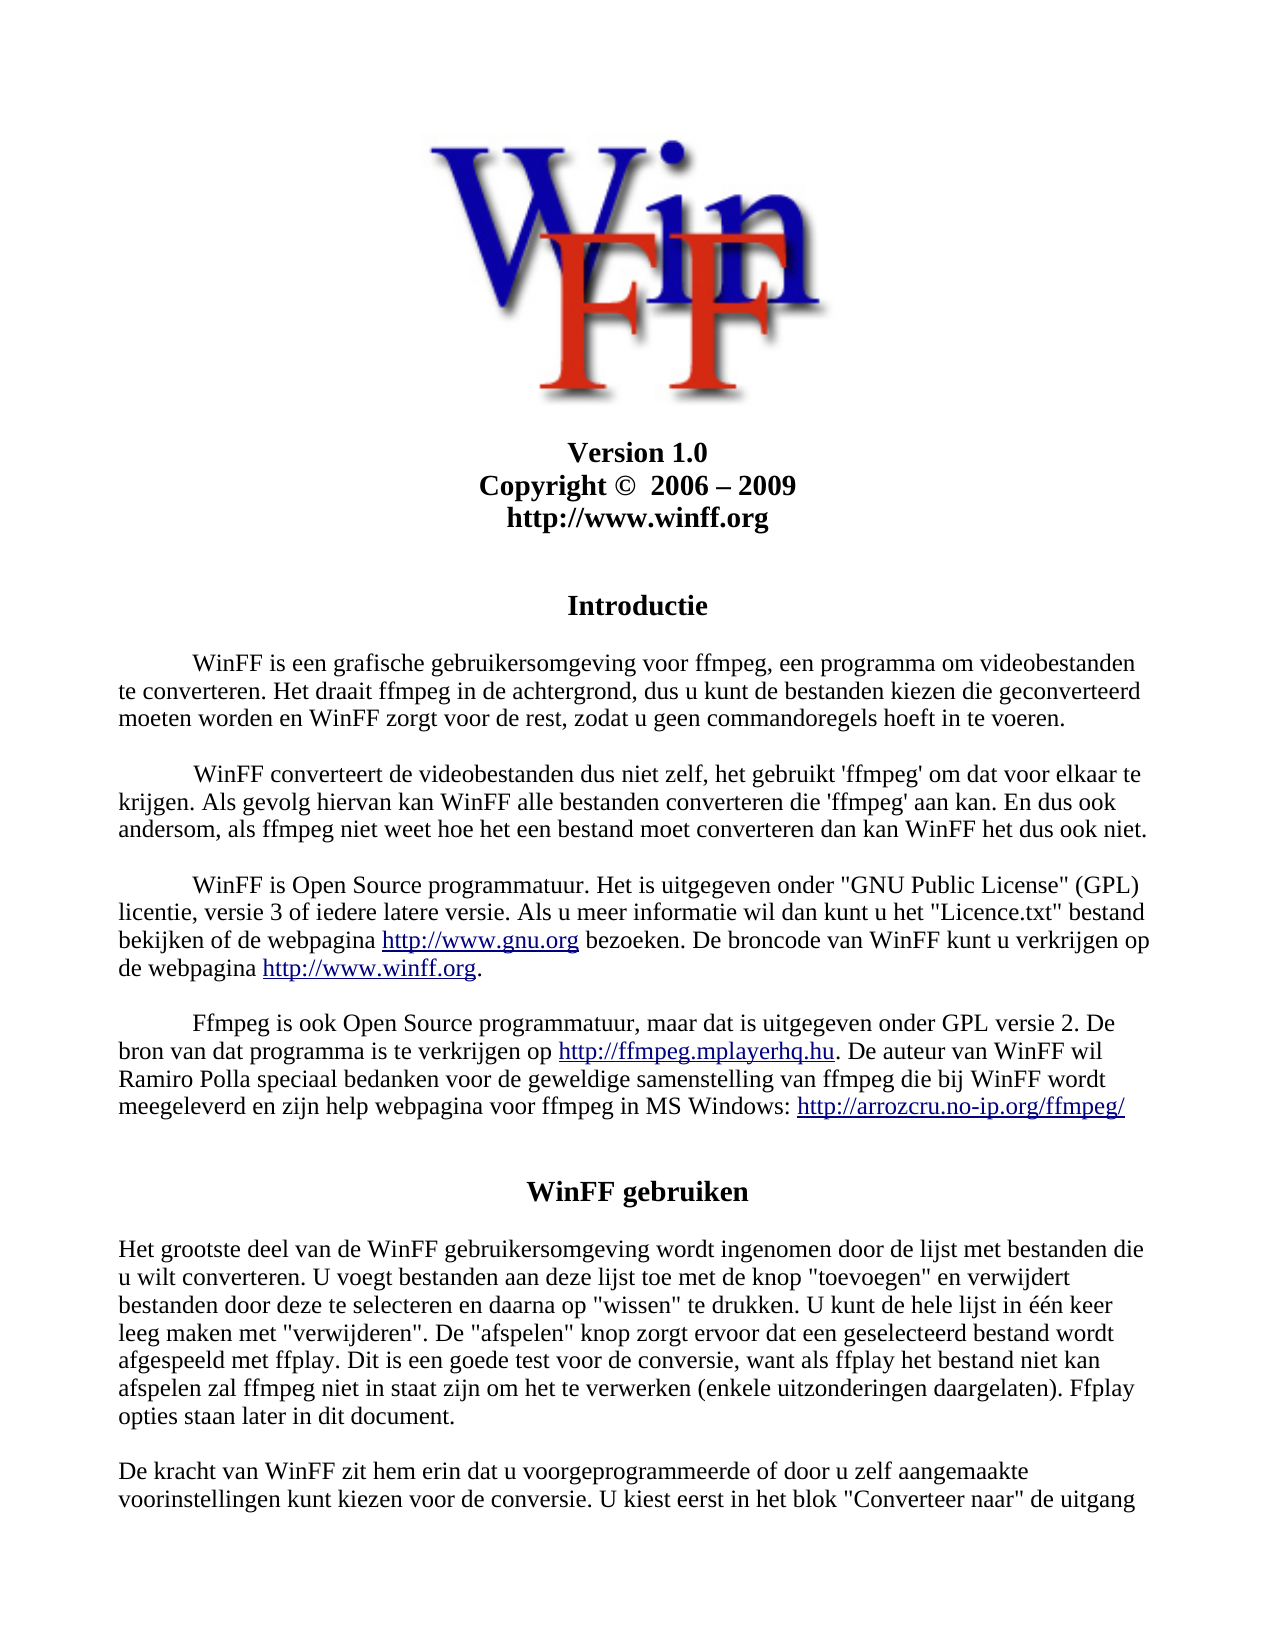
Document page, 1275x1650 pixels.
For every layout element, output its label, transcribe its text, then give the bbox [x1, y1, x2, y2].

text De kracht van WinFF zit hem erin dat u voorgeprogrammeerde of door u zelf aangemaakte voorinstellingen kunt kiezen voor de conversie. U kiest eerst in het blok "Converteer naar" de uitgang [118, 1457, 1157, 1513]
text Het grootste deel van de WinFF gebruikersomgeving wordt ingenomen door de lijst met bestanden die u wilt converteren. U voegt bestanden aan deze lijst toe met de knop "toevoegen" en verwijdert bestanden door deze te selecteren en daarna op "wissen" te drukken. U kunt de hele lijst in één keer leeg maken met "verwijderen". De "afspelen" knop zorgt ervoor dat een geselecteerd bestand wordt afgespeeld met ffplay. Dit is een goede test voor de conversie, want als ffplay het bestand niet kan afspelen zal ffmpeg niet in staat zijn om het te verwerken (enkele uitzonderingen daargelaten). Ffplay opties staan later in dit document. [118, 1236, 1157, 1429]
text Ffmpeg is ook Open Source programmatuur, maar dat is uitgegeven onder GPL versie 2. De bron van dat programma is te verkrijgen op http://ffmpeg.mplayerhq.hu. De auteur van WinFF wil Ramiro Polla speciaal bedanken voor de geweldige samenstelling van ffmpeg die bij WinFF wordt meegeleverd en zijn help webpagina voor ffmpeg in MS Windows: http://arrozcru.no-ip.org/ffmpeg/ [118, 1009, 1157, 1120]
text WinFF converteert de videobestanden dus niet zelf, het gebruikt 'ffmpeg' om dat voor elkaar te krijgen. Als gevolg hiervan kan WinFF alle bestanden converteren die 'ffmpeg' aan kan. En dus ook andersom, als ffmpeg niet weet hoe het een bestand moet converteren dan kan WinFF het dus ook niet. [118, 760, 1157, 843]
text Version 1.0 Copyright © 2006 – 2009 http://www.winff.org [118, 118, 1157, 534]
text WinFF is Open Source programmatuur. Het is uitgegeven onder "GNU Public License" (GPL) licentie, versie 3 of iedere latere versie. Als u meer informatie wil dan kunt u het "Licence.txt" bestand bekijken of de webpagina http://www.gnu.org bezoeken. De broncode van WinFF kunt u verkrijgen op de webpagina http://www.winff.org. [118, 871, 1157, 982]
text WinFF is een grafische gebruikersomgeving voor ffmpeg, een programma om videobestanden te converteren. Het draait ffmpeg in de achtergrond, dus u kunt de bestanden kiezen die geconverteerd moeten worden en WinFF zorgt voor de rest, zodat u geen commandoregels hoeft in te voeren. [118, 649, 1157, 732]
picture [405, 118, 870, 437]
text WinFF gebruiken [118, 1176, 1157, 1208]
text Introductie [118, 589, 1157, 621]
